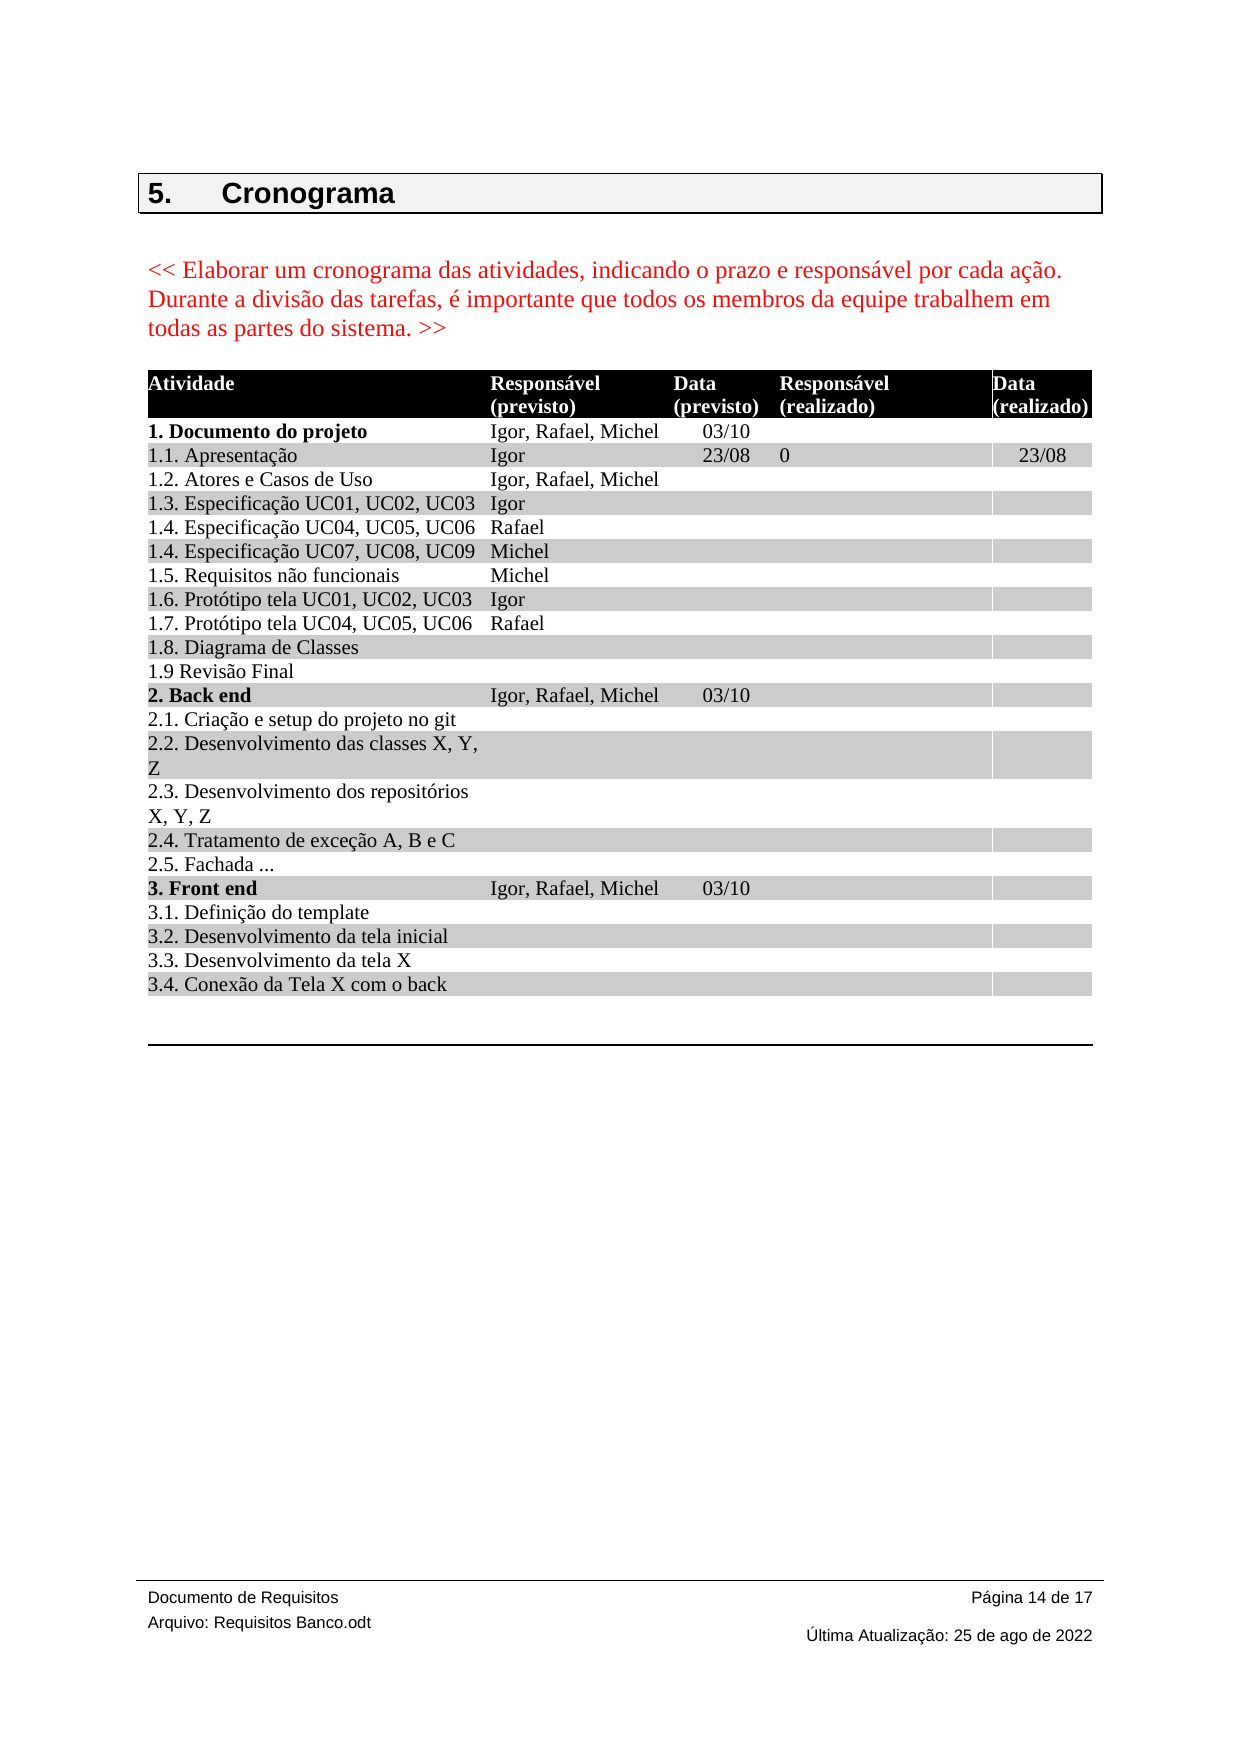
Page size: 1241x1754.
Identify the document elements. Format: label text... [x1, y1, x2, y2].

table_cell 2.2. Desenvolvimento das classes X, Y, Z [148, 731, 490, 779]
table_cell Rafael [490, 515, 673, 539]
table_cell [779, 948, 992, 972]
table_cell [993, 491, 1092, 515]
table_cell 2. Back end [148, 683, 490, 707]
subtitle Cronograma [139, 174, 1101, 212]
table_cell [490, 852, 673, 876]
table_cell [993, 948, 1092, 972]
table_cell [779, 491, 992, 515]
table_cell [993, 972, 1092, 996]
table_cell [490, 828, 673, 852]
table_cell [779, 419, 992, 443]
table_cell [779, 659, 992, 683]
table_cell [779, 996, 992, 1020]
table_cell [673, 563, 779, 587]
table_cell 03/10 [673, 683, 779, 707]
table_cell Igor [490, 491, 673, 515]
table_cell [490, 659, 673, 683]
table_cell [673, 900, 779, 924]
table_cell [993, 467, 1092, 491]
table_cell [993, 563, 1092, 587]
table_cell [779, 828, 992, 852]
table_cell [490, 996, 673, 1020]
table_cell 1.5. Requisitos não funcionais [148, 563, 490, 587]
table_cell [993, 419, 1092, 443]
table_cell [993, 924, 1092, 948]
table_cell [993, 659, 1092, 683]
table_cell Michel [490, 563, 673, 587]
table_cell [779, 539, 992, 563]
table_cell 2.5. Fachada ... [148, 852, 490, 876]
table_cell [779, 900, 992, 924]
table_cell [779, 707, 992, 731]
table_cell [993, 1020, 1092, 1044]
table_cell [673, 828, 779, 852]
table_cell [993, 515, 1092, 539]
table_cell [779, 635, 992, 659]
table_cell 0 [779, 443, 992, 467]
table_header Responsável (realizado) [779, 370, 992, 418]
table_cell [673, 587, 779, 611]
table_cell [490, 972, 673, 996]
table_cell 23/08 [993, 443, 1092, 467]
table_cell 1.3. Especificação UC01, UC02, UC03 [148, 491, 490, 515]
table_cell [673, 1020, 779, 1044]
table_cell 03/10 [673, 876, 779, 900]
table_cell [779, 587, 992, 611]
table_cell [673, 948, 779, 972]
table_header Atividade [148, 370, 490, 418]
table_cell Igor [490, 587, 673, 611]
table_cell 1.4. Especificação UC04, UC05, UC06 [148, 515, 490, 539]
table_cell 2.1. Criação e setup do projeto no git [148, 707, 490, 731]
table_cell [673, 707, 779, 731]
table_cell [993, 683, 1092, 707]
table_header Data (previsto) [673, 370, 779, 418]
table_cell [993, 900, 1092, 924]
table_cell 1.9 Revisão Final [148, 659, 490, 683]
table_cell 1.2. Atores e Casos de Uso [148, 467, 490, 491]
text << Elaborar um cronograma das atividades, indicando o prazo e responsável por cada ação. Durante a divisão das tarefas, é importante que todos os membros da equipe trabalhem em todas as partes do sistema. >> [148, 255, 1092, 342]
table_cell [673, 996, 779, 1020]
table_cell [490, 780, 673, 828]
table_cell [779, 515, 992, 539]
table_cell Igor, Rafael, Michel [490, 419, 673, 443]
table_cell [779, 1020, 992, 1044]
table_cell [673, 611, 779, 635]
table_cell [673, 659, 779, 683]
table_cell [779, 683, 992, 707]
table_cell 3.3. Desenvolvimento da tela X [148, 948, 490, 972]
table_cell [993, 731, 1092, 779]
table_cell [673, 972, 779, 996]
table_header Responsável (previsto) [490, 370, 673, 418]
table_cell [148, 996, 490, 1020]
table_cell Rafael [490, 611, 673, 635]
table_cell [993, 876, 1092, 900]
table_cell [673, 780, 779, 828]
table_cell [993, 635, 1092, 659]
table_cell Igor, Rafael, Michel [490, 467, 673, 491]
table_cell [993, 996, 1092, 1020]
table_cell 03/10 [673, 419, 779, 443]
table_cell 1.1. Apresentação [148, 443, 490, 467]
table_cell [993, 780, 1092, 828]
table_cell 3.4. Conexão da Tela X com o back [148, 972, 490, 996]
table_cell [779, 467, 992, 491]
table_header Data (realizado) [993, 370, 1092, 418]
table_cell 1.4. Especificação UC07, UC08, UC09 [148, 539, 490, 563]
table_cell [490, 731, 673, 779]
table_cell 1.8. Diagrama de Classes [148, 635, 490, 659]
table_cell [490, 635, 673, 659]
table_cell [490, 948, 673, 972]
table_cell [673, 852, 779, 876]
table_cell [673, 635, 779, 659]
table_cell [993, 852, 1092, 876]
table_cell 2.4. Tratamento de exceção A, B e C [148, 828, 490, 852]
table_cell [673, 539, 779, 563]
table_cell [490, 924, 673, 948]
table_cell [673, 515, 779, 539]
table_cell [993, 539, 1092, 563]
table_cell [673, 467, 779, 491]
table_cell [779, 611, 992, 635]
table_cell 3.1. Definição do template [148, 900, 490, 924]
table_cell [490, 900, 673, 924]
table_cell [673, 491, 779, 515]
table_cell Igor, Rafael, Michel [490, 876, 673, 900]
table_cell [490, 707, 673, 731]
table_cell 3. Front end [148, 876, 490, 900]
table_cell Igor, Rafael, Michel [490, 683, 673, 707]
table_cell 1.6. Protótipo tela UC01, UC02, UC03 [148, 587, 490, 611]
table_cell Igor [490, 443, 673, 467]
table_cell [148, 1020, 490, 1044]
table_cell [779, 972, 992, 996]
table_cell [993, 707, 1092, 731]
table_cell 23/08 [673, 443, 779, 467]
table_cell 3.2. Desenvolvimento da tela inicial [148, 924, 490, 948]
table_cell [673, 924, 779, 948]
table_cell [779, 852, 992, 876]
table_cell [779, 876, 992, 900]
table_cell Michel [490, 539, 673, 563]
table_cell [779, 924, 992, 948]
table_cell [490, 1020, 673, 1044]
table_cell [993, 611, 1092, 635]
table_cell [993, 828, 1092, 852]
table_cell [779, 780, 992, 828]
table_cell 1.7. Protótipo tela UC04, UC05, UC06 [148, 611, 490, 635]
table_cell [673, 731, 779, 779]
table_cell 1. Documento do projeto [148, 419, 490, 443]
table_cell [779, 731, 992, 779]
table_cell [779, 563, 992, 587]
table_cell [993, 587, 1092, 611]
table_cell 2.3. Desenvolvimento dos repositórios X, Y, Z [148, 780, 490, 828]
